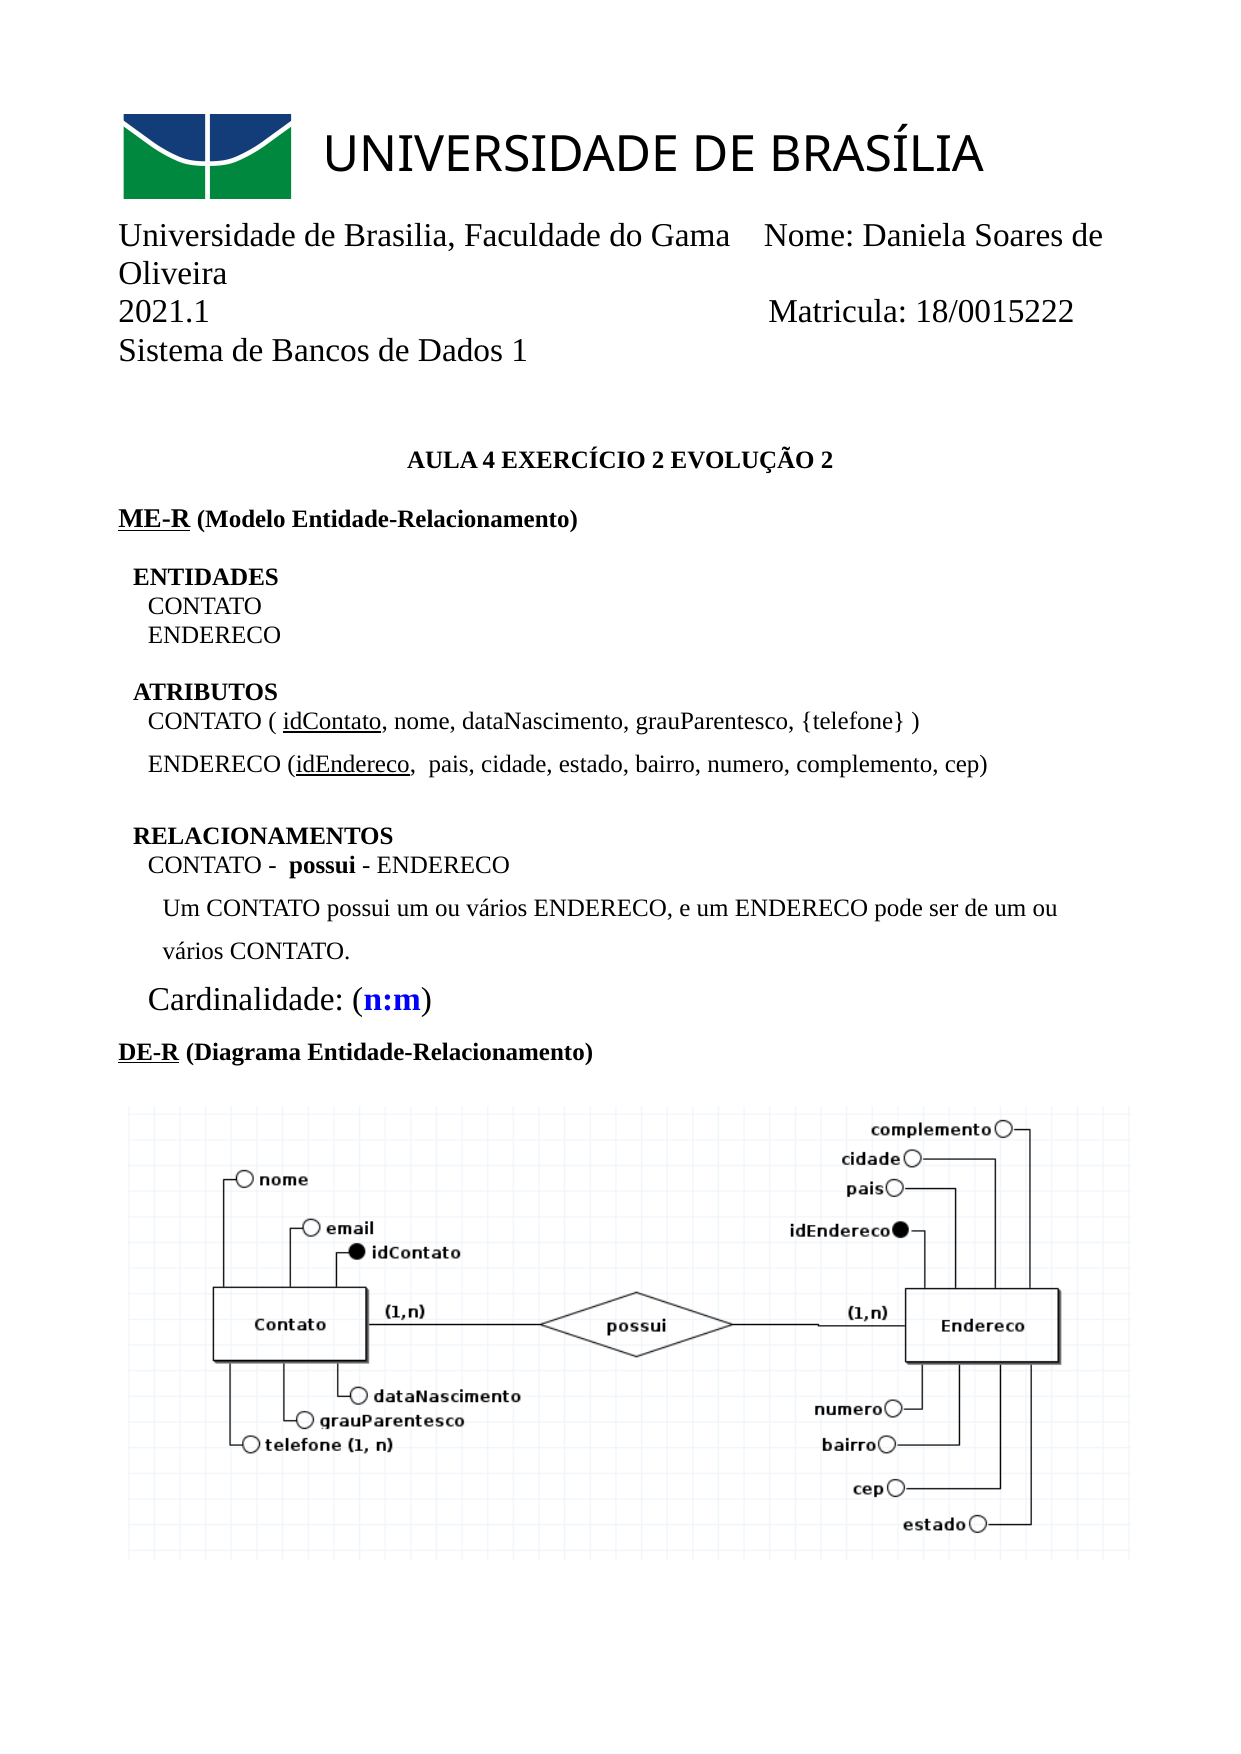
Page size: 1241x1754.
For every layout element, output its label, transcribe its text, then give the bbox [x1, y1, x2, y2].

text ATRIBUTOS [133, 677, 1122, 706]
text Cardinalidade: (n:m) [148, 979, 1122, 1018]
text Universidade de Brasilia, Faculdade do Gama Nome: Daniela Soares de Oliveira [118, 215, 1122, 292]
text CONTATO ( idContato, nome, dataNascimento, grauParentesco, {telefone} ) [148, 706, 1122, 735]
text CONTATO [148, 591, 1122, 620]
text ENDERECO (idEndereco, pais, cidade, estado, bairro, numero, complemento, cep) [148, 749, 1122, 778]
text AULA 4 EXERCÍCIO 2 EVOLUÇÃO 2 [118, 445, 1122, 474]
text ENTIDADES [133, 562, 1122, 591]
text ME-R (Modelo Entidade-Relacionamento) [118, 502, 1122, 534]
text UNIVERSIDADE DE BRASÍLIA [292, 118, 1122, 186]
text 2021.1 Matricula: 18/0015222 [118, 292, 1122, 330]
text Sistema de Bancos de Dados 1 [118, 330, 1122, 368]
text RELACIONAMENTOS [133, 821, 1122, 850]
picture [123, 114, 292, 199]
text DE-R (Diagrama Entidade-Relacionamento) [118, 1037, 1122, 1066]
text ENDERECO [148, 620, 1122, 649]
text Um CONTATO possui um ou vários ENDERECO, e um ENDERECO pode ser de um ou vários CONTATO. [162, 893, 1122, 965]
text CONTATO - possui - ENDERECO [148, 850, 1122, 879]
picture [127, 1106, 1132, 1560]
